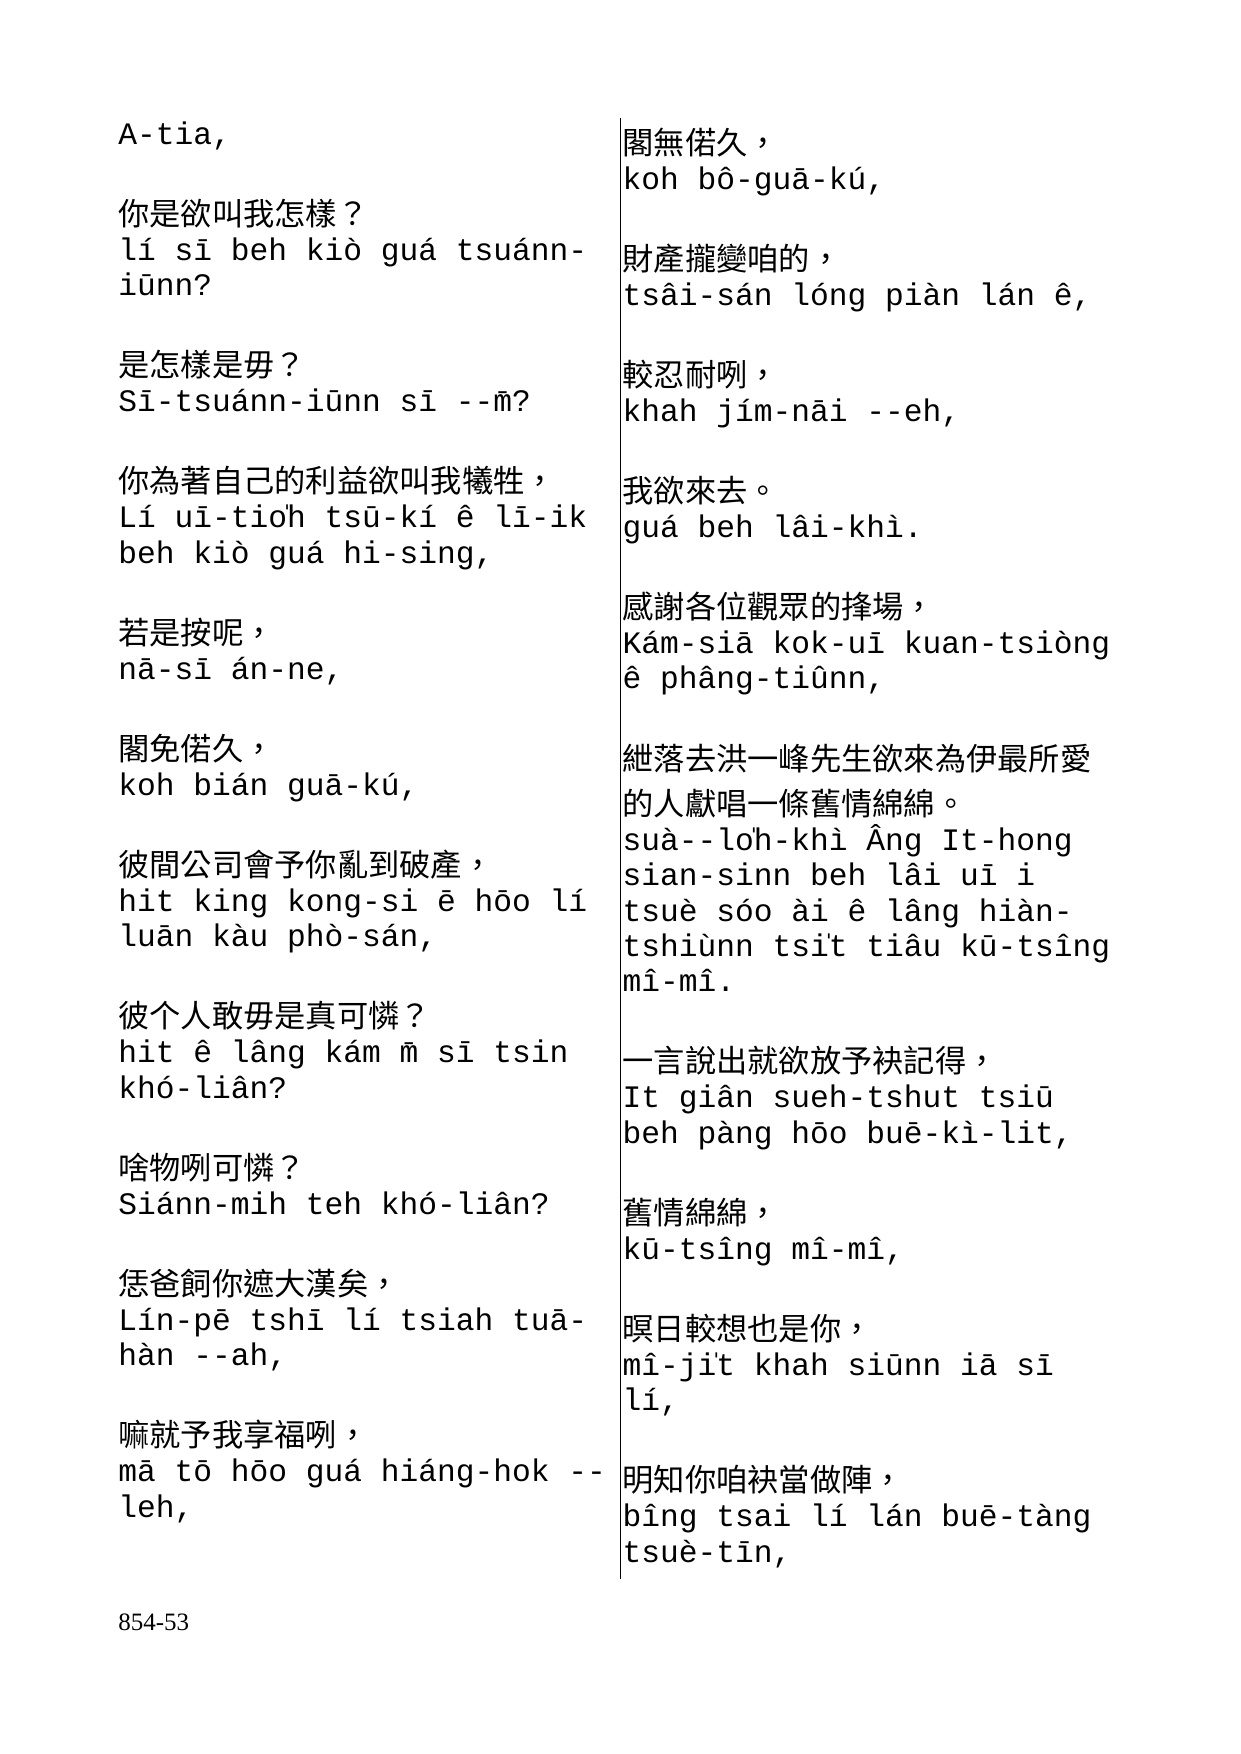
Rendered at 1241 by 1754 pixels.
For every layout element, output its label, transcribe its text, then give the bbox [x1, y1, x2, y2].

text 是怎樣是毋？ [118, 340, 618, 386]
text Kám-siā kok-uī kuan-tsiòng ê phâng-tiûnn, [622, 627, 1122, 698]
text lí sī beh kiò guá tsuánn-iūnn? [118, 234, 618, 305]
text 你為著自己的利益欲叫我犧牲， [118, 456, 618, 502]
text 閣無偌久， [622, 118, 1122, 163]
text 紲落去洪一峰先生欲來為伊最所愛的人獻唱一條舊情綿綿。 [622, 734, 1122, 824]
text Siánn-mih teh khó-liân? [118, 1188, 618, 1223]
text 感謝各位觀眾的捀場， [622, 582, 1122, 627]
text Sī-tsuánn-iūnn sī --m̄? [118, 386, 618, 421]
text 你是欲叫我怎樣？ [118, 189, 618, 234]
text 彼个人敢毋是真可憐？ [118, 991, 618, 1037]
text koh bián guā-kú, [118, 769, 618, 804]
text Lí uī-tio̍h tsū-kí ê lī-ik beh kiò guá hi-sing, [118, 502, 618, 572]
text hit ê lâng kám m̄ sī tsin khó-liân? [118, 1037, 618, 1107]
text hit king kong-si ē hōo lí luān kàu phò-sán, [118, 885, 618, 956]
text mî-ji̍t khah siūnn iā sī lí, [622, 1349, 1122, 1420]
text 嘛就予我享福咧， [118, 1410, 618, 1456]
text 彼間公司會予你亂到破產， [118, 840, 618, 885]
text 若是按呢， [118, 608, 618, 653]
text A-tia, [118, 118, 618, 153]
text 暝日較想也是你， [622, 1304, 1122, 1349]
text 啥物咧可憐？ [118, 1143, 618, 1188]
text It giân sueh-tshut tsiū beh pàng hōo buē-kì-lit, [622, 1082, 1122, 1153]
text guá beh lâi-khì. [622, 511, 1122, 547]
text 財產攏變咱的， [622, 234, 1122, 279]
text kū-tsîng mî-mî, [622, 1233, 1122, 1269]
text 較忍耐咧， [622, 350, 1122, 395]
text bîng tsai lí lán buē-tàng tsuè-tīn, [622, 1501, 1122, 1572]
text 恁爸飼你遮大漢矣， [118, 1259, 618, 1304]
text 明知你咱袂當做陣， [622, 1456, 1122, 1501]
text 我欲來去。 [622, 466, 1122, 511]
text 閣免偌久， [118, 724, 618, 769]
text koh bô-guā-kú, [622, 163, 1122, 199]
text 舊情綿綿， [622, 1188, 1122, 1233]
text khah jím-nāi --eh, [622, 395, 1122, 431]
text 一言說出就欲放予袂記得， [622, 1037, 1122, 1082]
text tsâi-sán lóng piàn lán ê, [622, 279, 1122, 315]
text suà--lo̍h-khì Âng It-hong sian-sinn beh lâi uī i tsuè sóo ài ê lâng hiàn-tshiùnn tsi̍t tiâu kū-tsîng mî-mî. [622, 824, 1122, 1001]
text nā-sī án-ne, [118, 653, 618, 688]
text Lín-pē tshī lí tsiah tuā-hàn --ah, [118, 1304, 618, 1375]
text mā tō hōo guá hiáng-hok --leh, [118, 1456, 618, 1526]
